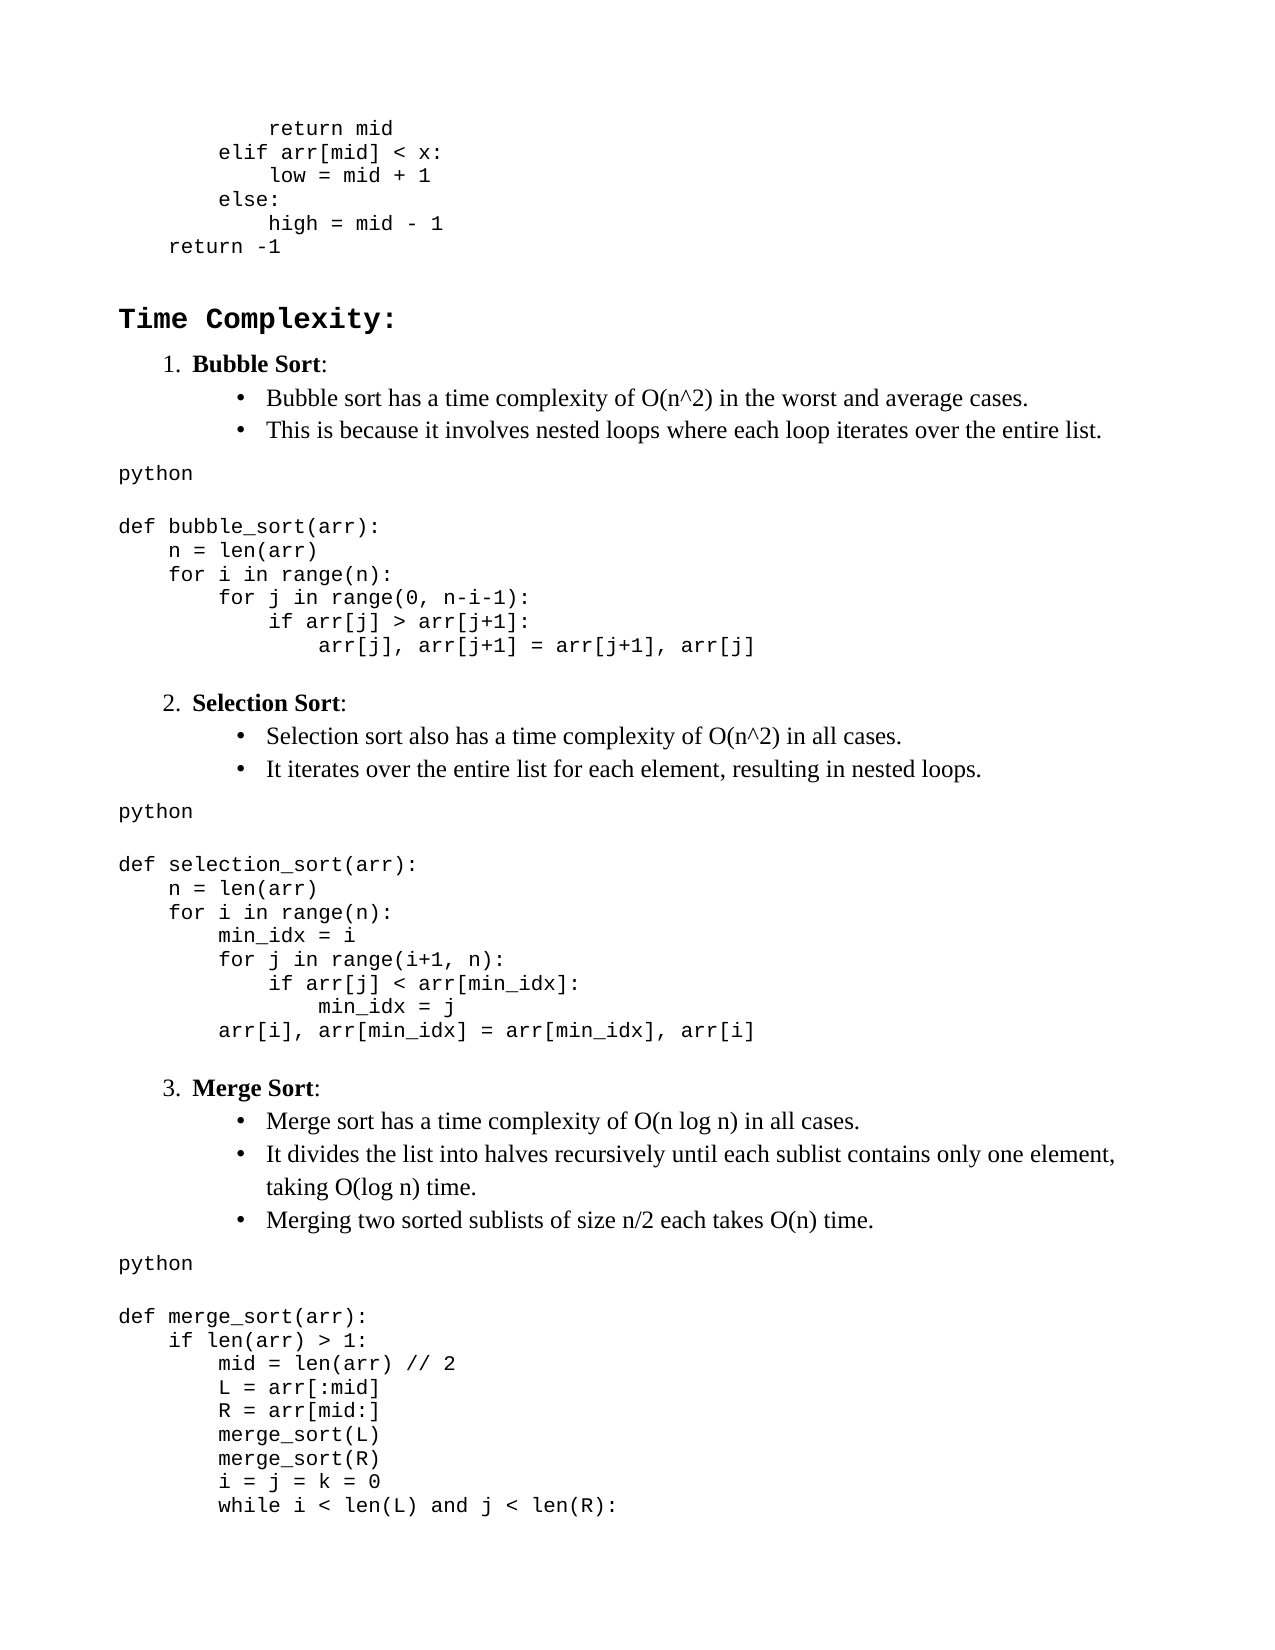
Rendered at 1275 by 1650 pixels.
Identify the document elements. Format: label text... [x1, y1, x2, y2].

list Selection Sort: [162, 688, 1157, 716]
text merge_sort(R) [118, 1448, 1157, 1471]
text python [118, 1253, 1157, 1276]
text while i < len(L) and j < len(R): [118, 1495, 1157, 1519]
list It iterates over the entire list for each element, resulting in nested loops. [236, 754, 1157, 782]
text low = mid + 1 [118, 165, 1157, 189]
text R = arr[mid:] [118, 1401, 1157, 1424]
list Bubble Sort: [162, 349, 1157, 378]
text min_idx = i [118, 925, 1157, 949]
text def bubble_sort(arr): [118, 516, 1157, 540]
text L = arr[:mid] [118, 1377, 1157, 1401]
text if len(arr) > 1: [118, 1329, 1157, 1353]
text python [118, 801, 1157, 825]
text for j in range(0, n-i-1): [118, 587, 1157, 611]
text elif arr[mid] < x: [118, 142, 1157, 165]
list Selection sort also has a time complexity of O(n^2) in all cases. [236, 721, 1157, 749]
text if arr[j] < arr[min_idx]: [118, 973, 1157, 996]
list Merging two sorted sublists of size n/2 each takes O(n) time. [236, 1205, 1157, 1234]
text arr[j], arr[j+1] = arr[j+1], arr[j] [118, 634, 1157, 658]
text def selection_sort(arr): [118, 854, 1157, 878]
text for i in range(n): [118, 564, 1157, 587]
text mid = len(arr) // 2 [118, 1353, 1157, 1377]
text if arr[j] > arr[j+1]: [118, 611, 1157, 634]
text merge_sort(L) [118, 1424, 1157, 1448]
list Merge sort has a time complexity of O(n log n) in all cases. [236, 1106, 1157, 1135]
text high = mid - 1 [118, 213, 1157, 236]
text n = len(arr) [118, 540, 1157, 564]
list This is because it involves nested loops where each loop iterates over the entire list. [236, 416, 1157, 444]
subtitle Time Complexity: [118, 304, 1157, 337]
text return -1 [118, 236, 1157, 260]
text n = len(arr) [118, 878, 1157, 902]
text def merge_sort(arr): [118, 1306, 1157, 1329]
text for j in range(i+1, n): [118, 949, 1157, 973]
text python [118, 463, 1157, 487]
list Bubble sort has a time complexity of O(n^2) in the worst and average cases. [236, 383, 1157, 411]
text i = j = k = 0 [118, 1471, 1157, 1495]
list Merge Sort: [162, 1073, 1157, 1102]
text for i in range(n): [118, 902, 1157, 925]
text return mid [118, 118, 1157, 142]
list It divides the list into halves recursively until each sublist contains only one element, taking O(log n) time. [236, 1139, 1157, 1201]
text arr[i], arr[min_idx] = arr[min_idx], arr[i] [118, 1020, 1157, 1044]
text else: [118, 189, 1157, 213]
text min_idx = j [118, 996, 1157, 1020]
